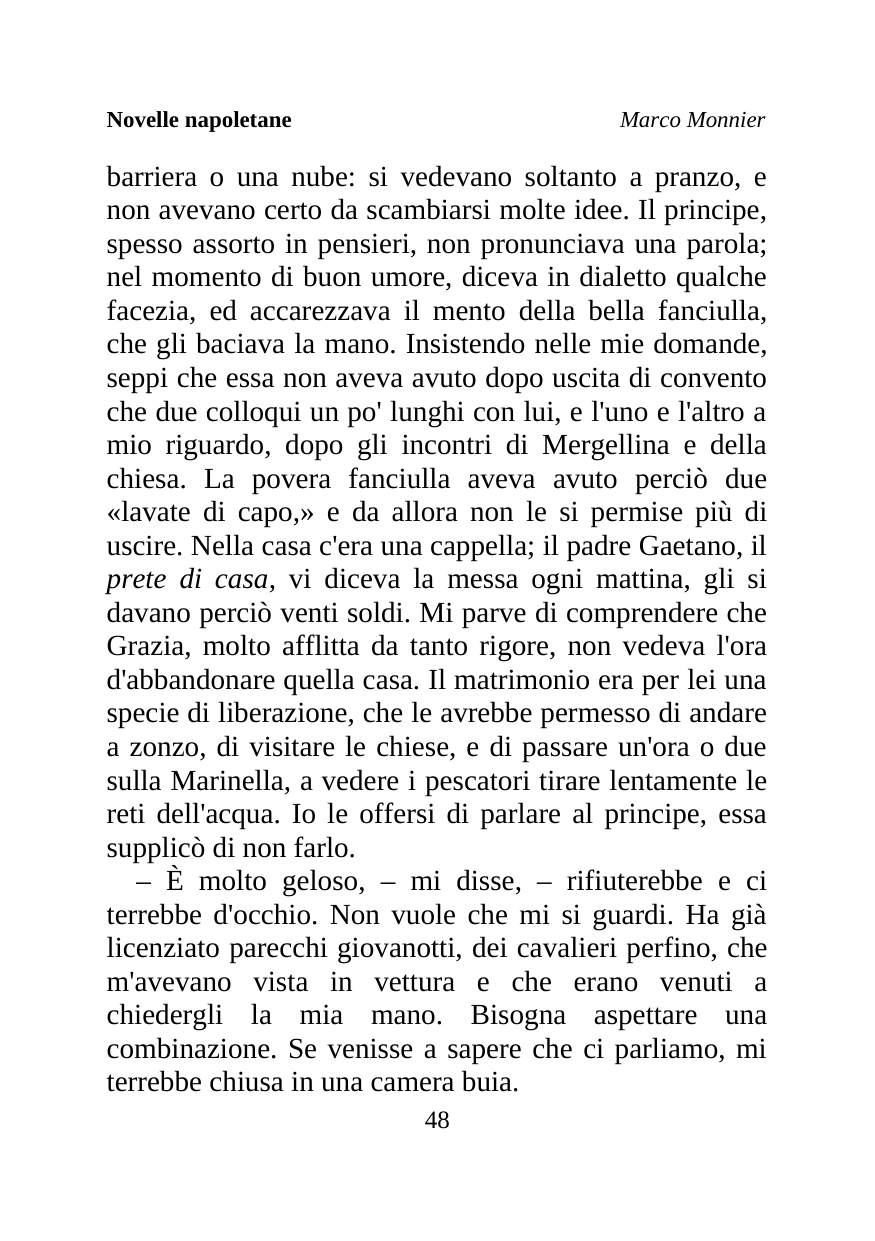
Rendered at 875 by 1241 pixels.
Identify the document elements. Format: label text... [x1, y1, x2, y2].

text barriera o una nube: si vedevano soltanto a pranzo, e non avevano certo da scambiarsi molte idee. Il principe, spesso assorto in pensieri, non pronunciava una parola; nel momento di buon umore, diceva in dialetto qualche facezia, ed accarezzava il mento della bella fanciulla, che gli baciava la mano. Insistendo nelle mie domande, seppi che essa non aveva avuto dopo uscita di convento che due colloqui un po' lunghi con lui, e l'uno e l'altro a mio riguardo, dopo gli incontri di Mergellina e della chiesa. La povera fanciulla aveva avuto perciò due «lavate di capo,» e da allora non le si permise più di uscire. Nella casa c'era una cappella; il padre Gaetano, il prete di casa, vi diceva la messa ogni mattina, gli si davano perciò venti soldi. Mi parve di comprendere che Grazia, molto afflitta da tanto rigore, non vedeva l'ora d'abbandonare quella casa. Il matrimonio era per lei una specie di liberazione, che le avrebbe permesso di andare a zonzo, di visitare le chiese, e di passare un'ora o due sulla Marinella, a vedere i pescatori tirare lentamente le reti dell'acqua. Io le offersi di parlare al principe, essa supplicò di non farlo. [106, 159, 768, 863]
text – È molto geloso, – mi disse, – rifiuterebbe e ci terrebbe d'occhio. Non vuole che mi si guardi. Ha già licenziato parecchi giovanotti, dei cavalieri perfino, che m'avevano vista in vettura e che erano venuti a chiedergli la mia mano. Bisogna aspettare una combinazione. Se venisse a sapere che ci parliamo, mi terrebbe chiusa in una camera buia. [106, 863, 768, 1098]
